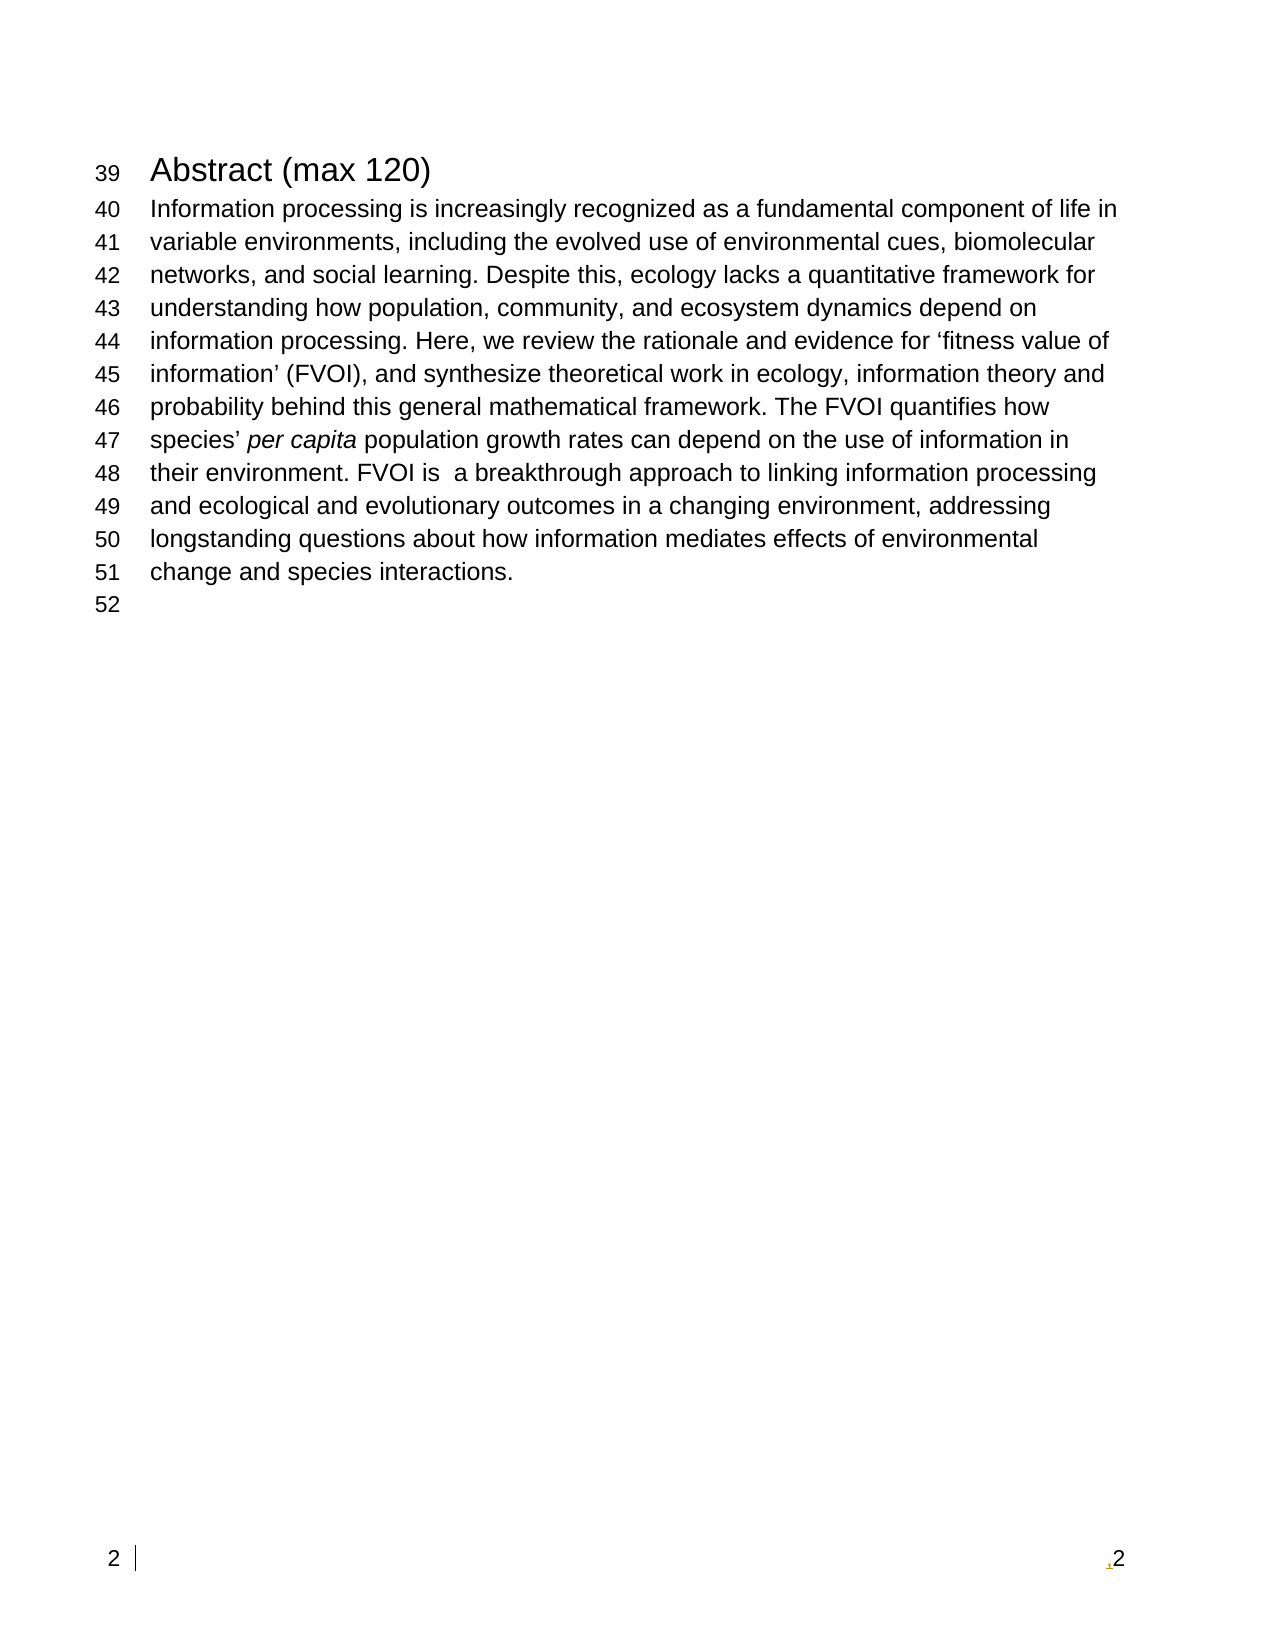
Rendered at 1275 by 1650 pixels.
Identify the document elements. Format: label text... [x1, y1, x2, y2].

text Abstract (max 120) [150, 150, 1125, 188]
text Information processing is increasingly recognized as a fundamental component of life in variable environments, including the evolved use of environmental cues, biomolecular networks, and social learning. Despite this, ecology lacks a quantitative framework for understanding how population, community, and ecosystem dynamics depend on information processing. Here, we review the rationale and evidence for ‘fitness value of information’ (FVOI), and synthesize theoretical work in ecology, information theory and probability behind this general mathematical framework. The FVOI quantifies how species’ per capita population growth rates can depend on the use of information in their environment. FVOI is a breakthrough approach to linking information processing and ecological and evolutionary outcomes in a changing environment, addressing longstanding questions about how information mediates effects of environmental change and species interactions. [150, 194, 1125, 586]
